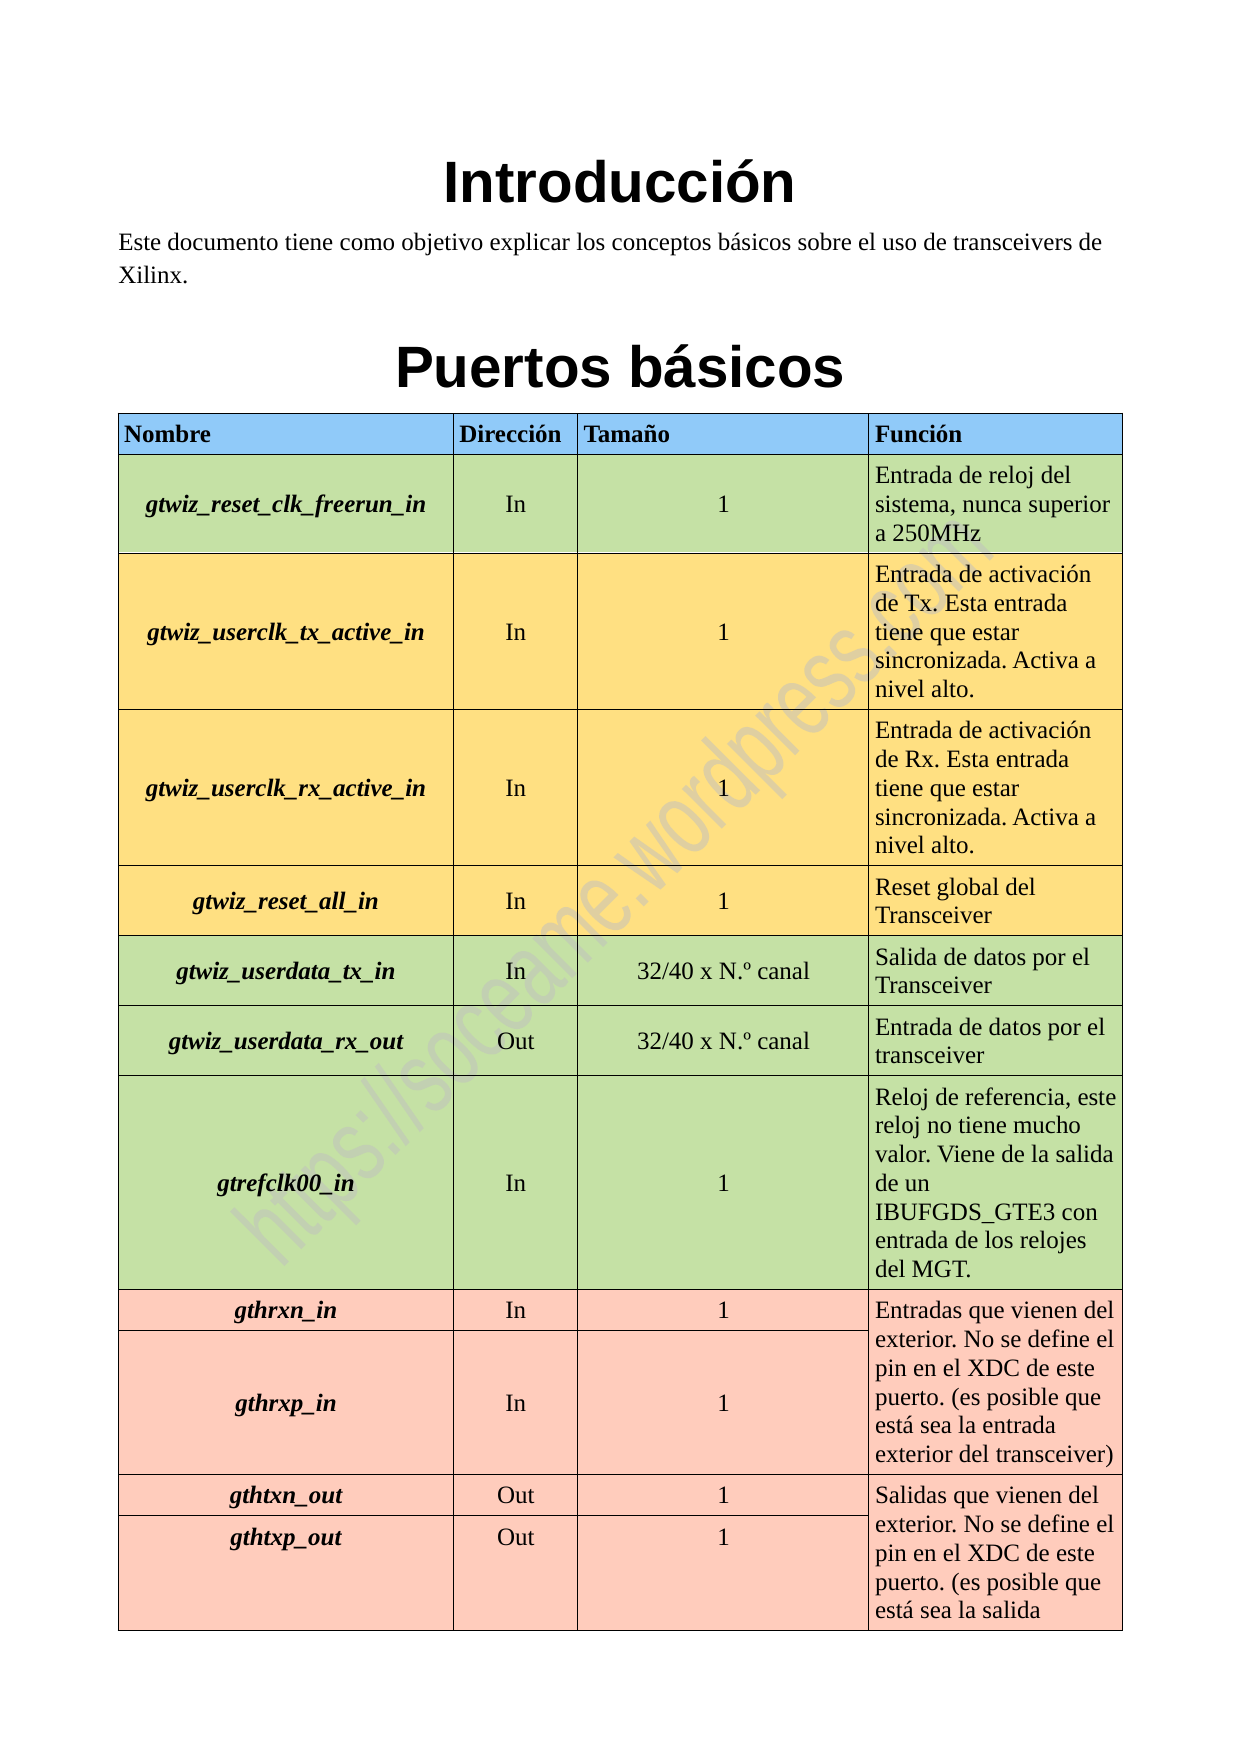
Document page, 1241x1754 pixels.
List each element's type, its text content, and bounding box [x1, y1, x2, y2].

table_cell In [454, 455, 577, 552]
table_cell Reset global del Transceiver [869, 866, 1122, 935]
table_cell gtwiz_userdata_tx_in [119, 936, 453, 1005]
table_cell 1 [578, 554, 868, 709]
table_cell gtwiz_userdata_rx_out [119, 1006, 453, 1075]
title Puertos básicos [118, 333, 1122, 400]
table_cell In [454, 1331, 577, 1474]
table_cell In [454, 710, 577, 865]
table_cell 1 [578, 710, 868, 865]
table_cell Reloj de referencia, este reloj no tiene mucho valor. Viene de la salida de un IBUFGDS_GTE3 con entrada de los relojes del MGT. [869, 1076, 1122, 1289]
table_cell 1 [578, 455, 868, 552]
table_cell 1 [578, 866, 868, 935]
table_cell Entradas que vienen del exterior. No se define el pin en el XDC de este puerto. (es posible que está sea la entrada exterior del transceiver) [869, 1290, 1122, 1474]
table_cell 1 [578, 1516, 868, 1630]
table_cell 1 [578, 1290, 868, 1330]
table_cell Entrada de activación de Rx. Esta entrada tiene que estar sincronizada. Activa a nivel alto. [869, 710, 1122, 865]
table_header Función [869, 414, 1122, 454]
table_cell In [454, 1290, 577, 1330]
table_cell Entrada de activación de Tx. Esta entrada tiene que estar sincronizada. Activa a nivel alto. [869, 554, 1122, 709]
table_header Nombre [119, 414, 453, 454]
table_cell Out [454, 1006, 577, 1075]
table_cell 1 [578, 1076, 868, 1289]
table_cell Out [454, 1516, 577, 1630]
table_cell gtwiz_userclk_rx_active_in [119, 710, 453, 865]
table_cell Entrada de datos por el transceiver [869, 1006, 1122, 1075]
table_cell 32/40 x N.º canal [578, 936, 868, 1005]
table_cell Out [454, 1475, 577, 1515]
table_cell gtrefclk00_in [119, 1076, 453, 1289]
table_cell gtwiz_reset_clk_freerun_in [119, 455, 453, 552]
table_cell In [454, 866, 577, 935]
table_cell In [454, 1076, 577, 1289]
table_cell In [454, 554, 577, 709]
table_cell 1 [578, 1475, 868, 1515]
table_cell gtwiz_reset_all_in [119, 866, 453, 935]
table_cell gthrxn_in [119, 1290, 453, 1330]
table_cell gthrxp_in [119, 1331, 453, 1474]
table_cell 1 [578, 1331, 868, 1474]
text Este documento tiene como objetivo explicar los conceptos básicos sobre el uso de transceivers de Xilinx. [118, 227, 1122, 289]
table_header Dirección [454, 414, 577, 454]
table_cell 32/40 x N.º canal [578, 1006, 868, 1075]
table_cell Entrada de reloj del sistema, nunca superior a 250MHz [869, 455, 1122, 552]
table_cell Salidas que vienen del exterior. No se define el pin en el XDC de este puerto. (es posible que está sea la salida exterior del transceiver) [869, 1475, 1122, 1630]
table_cell gtwiz_userclk_tx_active_in [119, 554, 453, 709]
table_cell gthtxn_out [119, 1475, 453, 1515]
table_cell In [454, 936, 577, 1005]
table_cell gthtxp_out [119, 1516, 453, 1630]
table_header Tamaño [578, 414, 868, 454]
title Introducción [118, 148, 1122, 215]
table_cell Salida de datos por el Transceiver [869, 936, 1122, 1005]
